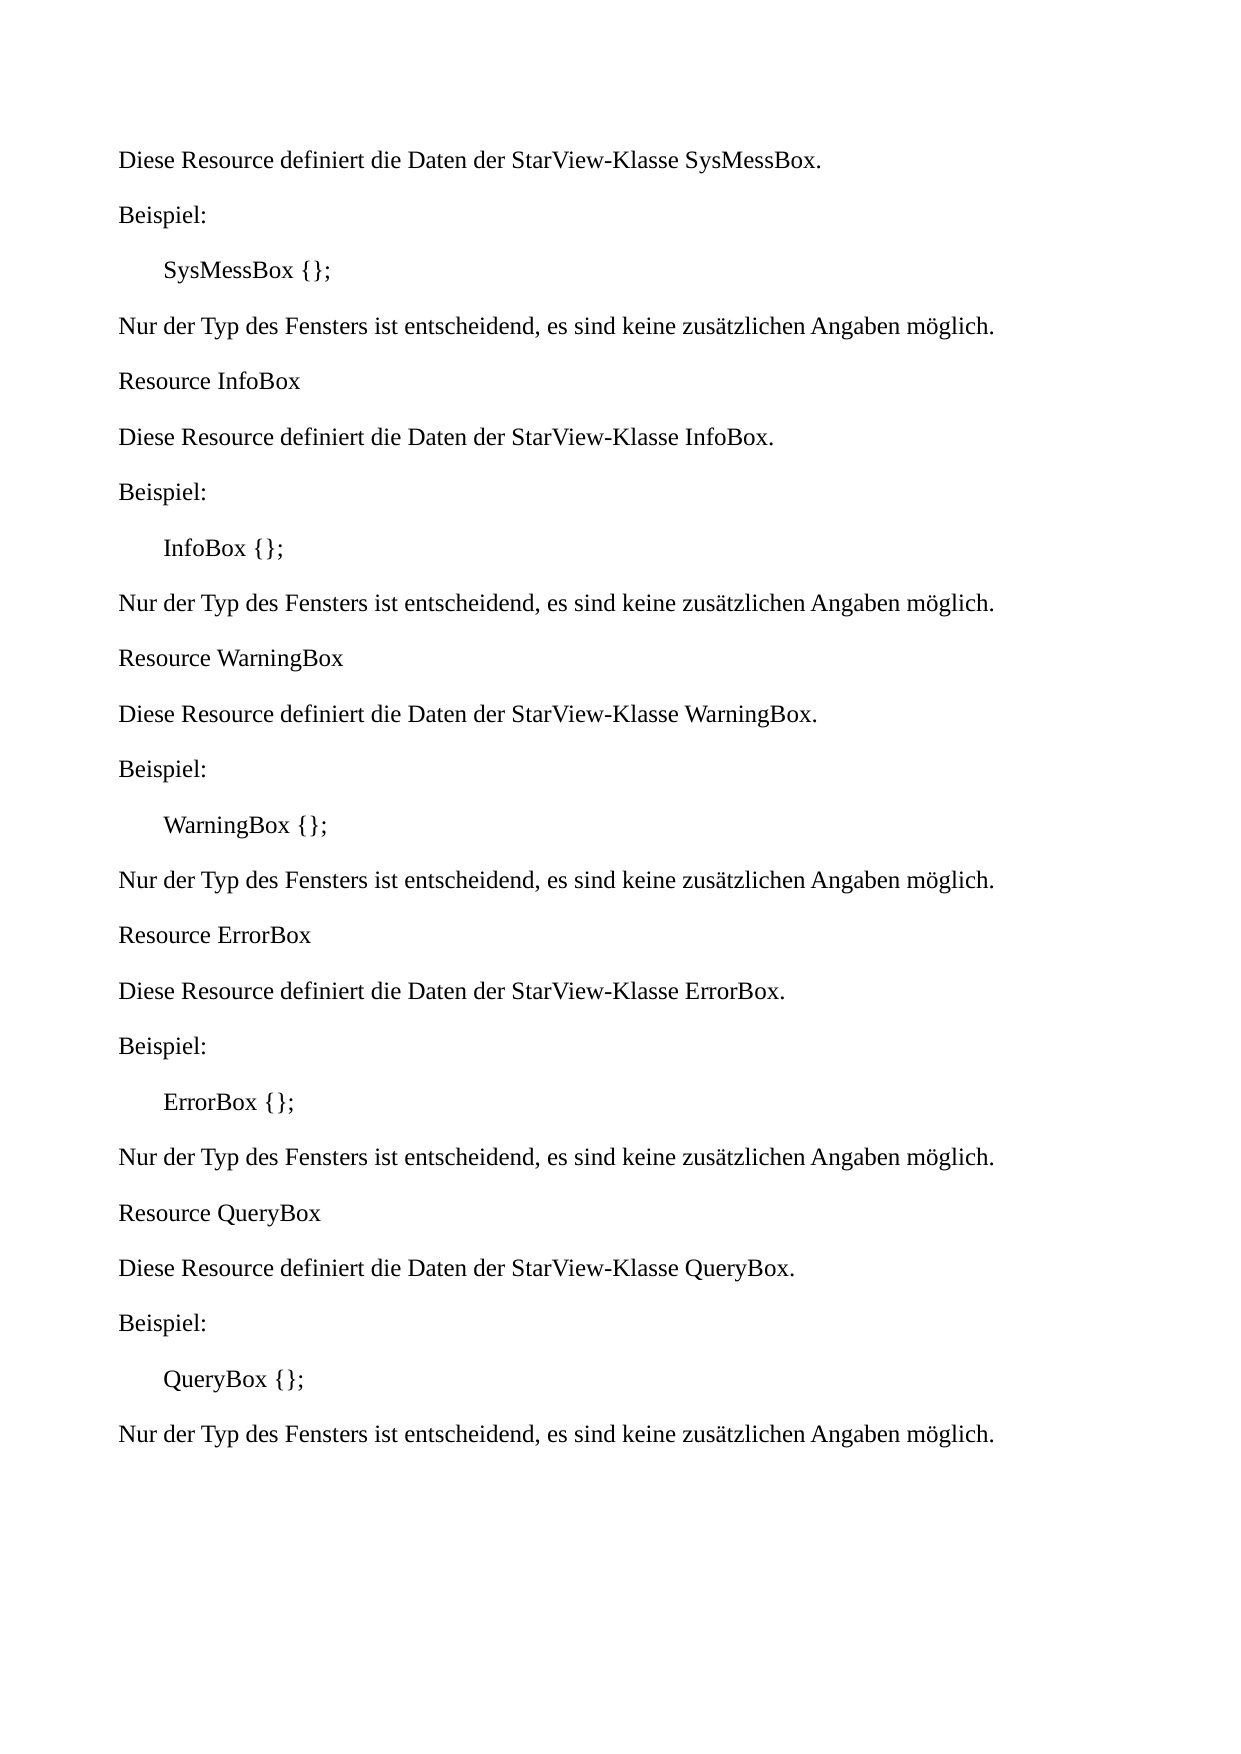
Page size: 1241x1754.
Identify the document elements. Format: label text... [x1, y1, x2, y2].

text Resource QueryBox [118, 1199, 1122, 1226]
text Beispiel: [118, 201, 1122, 229]
list SysMessBox {}; [118, 257, 1122, 284]
text Beispiel: [118, 478, 1122, 506]
text Beispiel: [118, 1032, 1122, 1060]
list InfoBox {}; [118, 534, 1122, 561]
text Beispiel: [118, 755, 1122, 783]
text Nur der Typ des Fensters ist entscheidend, es sind keine zusätzlichen Angaben möglich. [118, 589, 1122, 617]
text Diese Resource definiert die Daten der StarView-Klasse SysMessBox. [118, 146, 1122, 173]
text Nur der Typ des Fensters ist entscheidend, es sind keine zusätzlichen Angaben möglich. [118, 866, 1122, 894]
text Diese Resource definiert die Daten der StarView-Klasse QueryBox. [118, 1254, 1122, 1282]
text Diese Resource definiert die Daten der StarView-Klasse InfoBox. [118, 423, 1122, 451]
text Resource InfoBox [118, 367, 1122, 395]
list ErrorBox {}; [118, 1088, 1122, 1116]
text Nur der Typ des Fensters ist entscheidend, es sind keine zusätzlichen Angaben möglich. [118, 1420, 1122, 1448]
text Resource ErrorBox [118, 922, 1122, 949]
text Diese Resource definiert die Daten der StarView-Klasse ErrorBox. [118, 977, 1122, 1005]
list QueryBox {}; [118, 1365, 1122, 1393]
text Nur der Typ des Fensters ist entscheidend, es sind keine zusätzlichen Angaben möglich. [118, 312, 1122, 340]
text Diese Resource definiert die Daten der StarView-Klasse WarningBox. [118, 700, 1122, 728]
text Beispiel: [118, 1309, 1122, 1337]
list WarningBox {}; [118, 811, 1122, 838]
text Nur der Typ des Fensters ist entscheidend, es sind keine zusätzlichen Angaben möglich. [118, 1143, 1122, 1171]
text Resource WarningBox [118, 644, 1122, 672]
